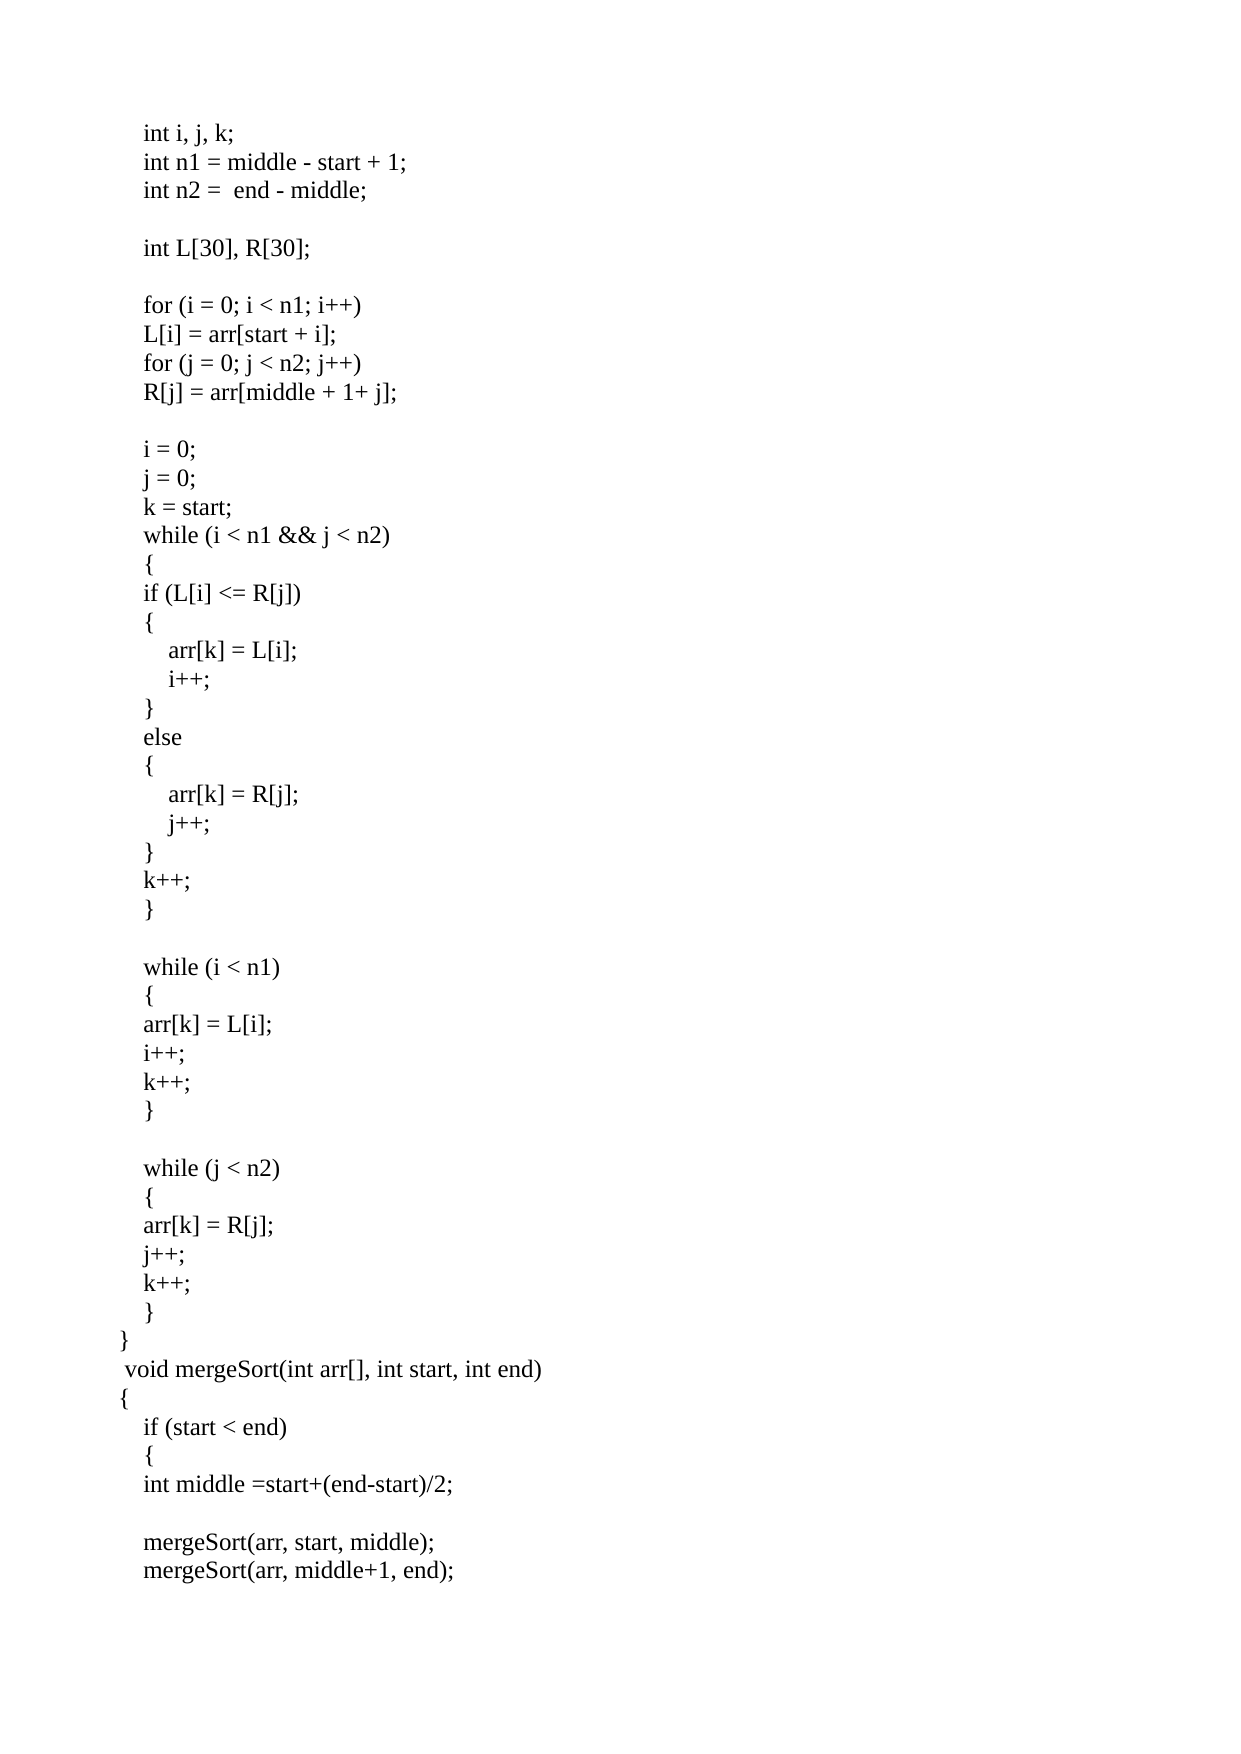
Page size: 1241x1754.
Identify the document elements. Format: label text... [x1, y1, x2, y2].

text } [118, 1326, 1122, 1354]
text { [118, 1383, 1122, 1412]
text int n1 = middle - start + 1; [118, 147, 1122, 176]
text k = start; [118, 492, 1122, 521]
text } [118, 693, 1122, 722]
text if (L[i] <= R[j]) [118, 578, 1122, 607]
text } [118, 1096, 1122, 1124]
text int L[30], R[30]; [118, 233, 1122, 262]
text { [118, 751, 1122, 779]
text j++; [118, 808, 1122, 837]
text i++; [118, 664, 1122, 693]
text R[j] = arr[middle + 1+ j]; [118, 377, 1122, 406]
text int n2 = end - middle; [118, 176, 1122, 204]
text if (start < end) [118, 1412, 1122, 1441]
text for (i = 0; i < n1; i++) [118, 291, 1122, 319]
text i++; [118, 1038, 1122, 1067]
text arr[k] = L[i]; [118, 1009, 1122, 1038]
text i = 0; [118, 434, 1122, 463]
text arr[k] = L[i]; [118, 636, 1122, 664]
text } [118, 1297, 1122, 1326]
text { [118, 549, 1122, 578]
text else [118, 722, 1122, 751]
text } [118, 837, 1122, 866]
text L[i] = arr[start + i]; [118, 319, 1122, 348]
text k++; [118, 1067, 1122, 1096]
text while (i < n1 && j < n2) [118, 521, 1122, 549]
text k++; [118, 866, 1122, 894]
text { [118, 607, 1122, 636]
text void mergeSort(int arr[], int start, int end) [118, 1354, 1122, 1383]
text { [118, 1182, 1122, 1211]
text int i, j, k; [118, 118, 1122, 147]
text j = 0; [118, 463, 1122, 492]
text mergeSort(arr, middle+1, end); [118, 1556, 1122, 1584]
text arr[k] = R[j]; [118, 779, 1122, 808]
text } [118, 894, 1122, 923]
text for (j = 0; j < n2; j++) [118, 348, 1122, 377]
text { [118, 1441, 1122, 1469]
text arr[k] = R[j]; [118, 1211, 1122, 1239]
text { [118, 981, 1122, 1009]
text j++; [118, 1239, 1122, 1268]
text while (j < n2) [118, 1153, 1122, 1182]
text mergeSort(arr, start, middle); [118, 1527, 1122, 1556]
text while (i < n1) [118, 952, 1122, 981]
text k++; [118, 1268, 1122, 1297]
text int middle =start+(end-start)/2; [118, 1469, 1122, 1498]
